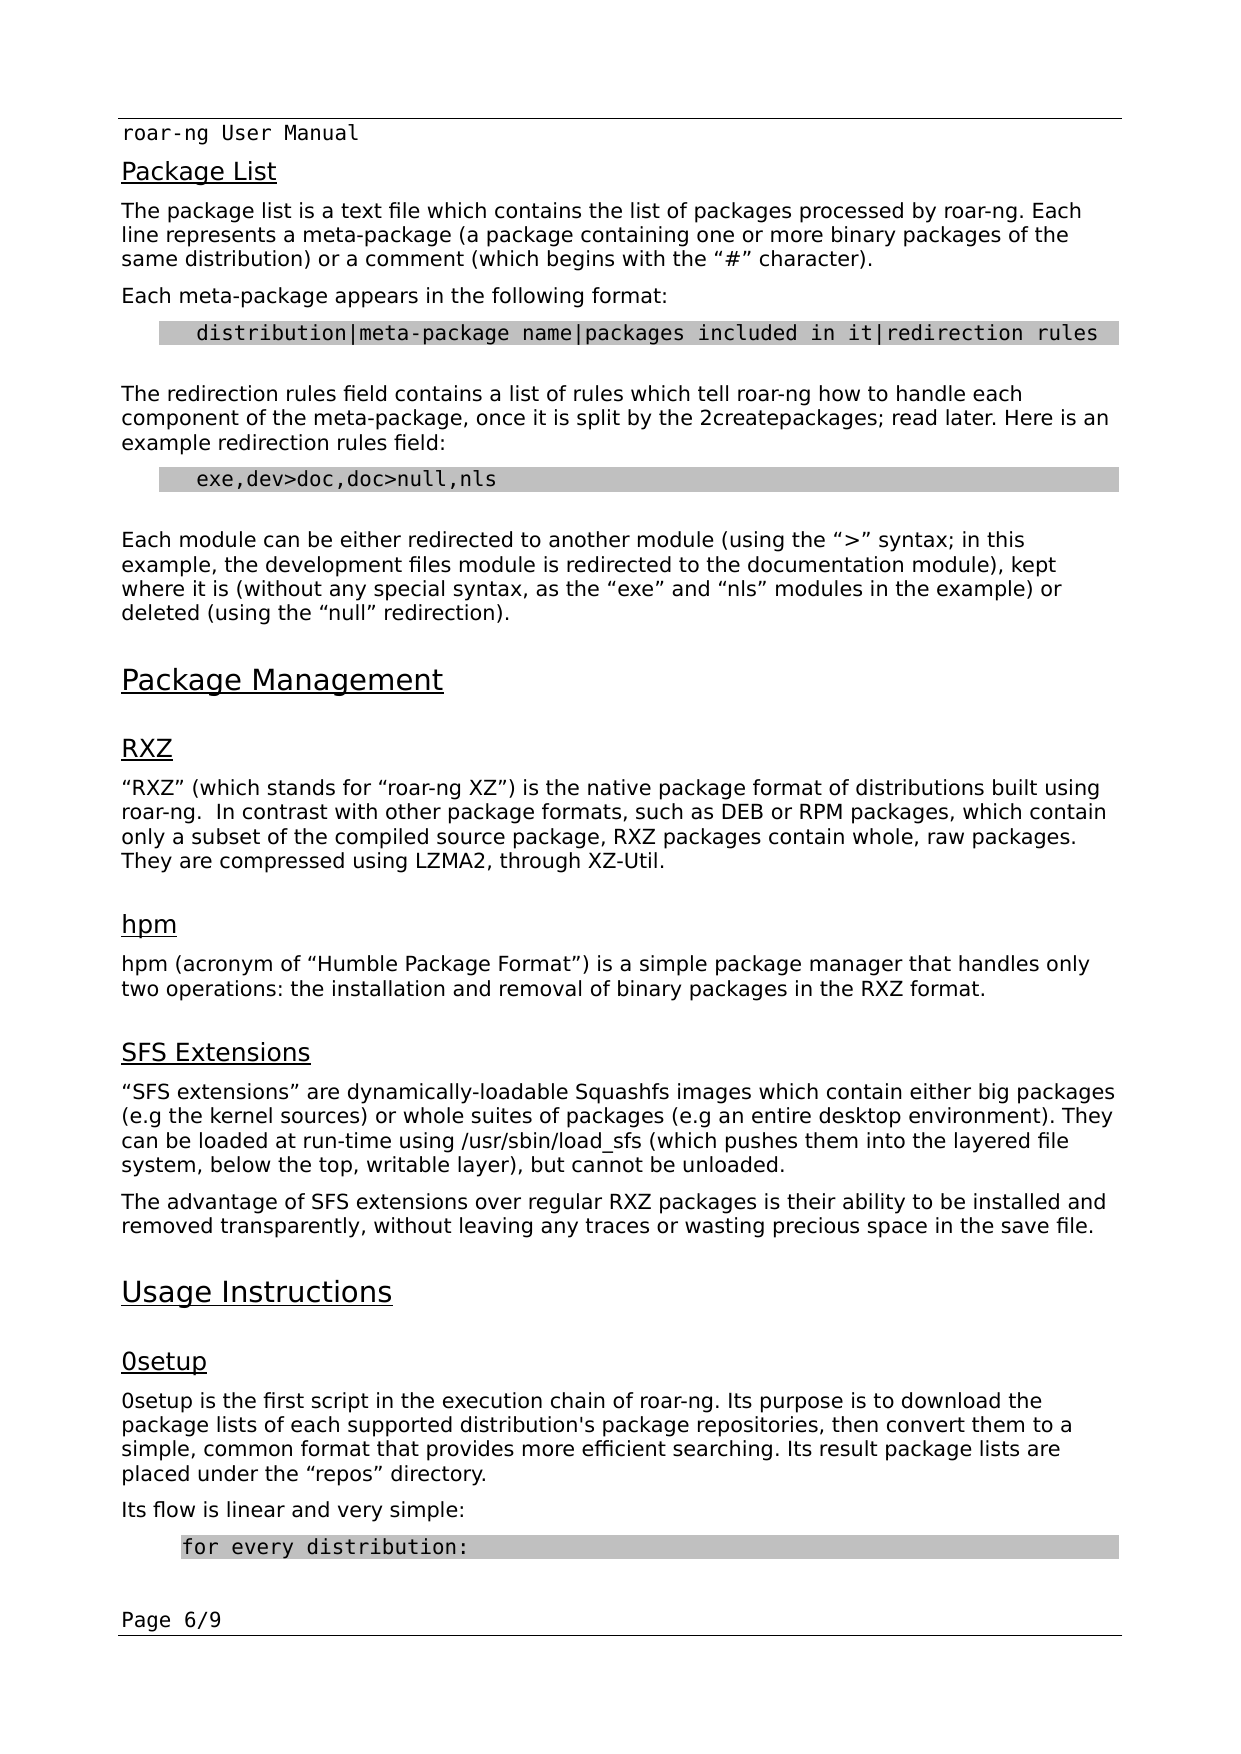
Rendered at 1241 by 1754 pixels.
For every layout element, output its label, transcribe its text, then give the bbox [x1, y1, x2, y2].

text The redirection rules field contains a list of rules which tell roar-ng how to handle each component of the meta-package, once it is split by the 2createpackages; read later. Here is an example redirection rules field: [121, 382, 1119, 455]
text The package list is a text file which contains the list of packages processed by roar-ng. Each line represents a meta-package (a package containing one or more binary packages of the same distribution) or a comment (which begins with the “#” character). [121, 199, 1119, 272]
text 0setup is the first script in the execution chain of roar-ng. Its purpose is to download the package lists of each supported distribution's package repositories, then convert them to a simple, common format that provides more efficient searching. Its result package lists are placed under the “repos” directory. [121, 1389, 1119, 1486]
text Each module can be either redirected to another module (using the “>” syntax; in this example, the development files module is redirected to the documentation module), kept where it is (without any special syntax, as the “exe” and “nls” modules in the example) or deleted (using the “null” redirection). [121, 528, 1119, 626]
subtitle RXZ [121, 734, 1119, 764]
list exe,dev>doc,doc>null,nls [159, 467, 1119, 492]
subtitle Package Management [121, 663, 1119, 697]
subtitle Usage Instructions [121, 1276, 1119, 1310]
subtitle 0setup [121, 1347, 1119, 1376]
subtitle hpm [121, 911, 1119, 940]
subtitle SFS Extensions [121, 1038, 1119, 1068]
list distribution|meta-package name|packages included in it|redirection rules [159, 321, 1119, 345]
text Its flow is linear and very simple: [121, 1498, 1119, 1523]
text “RXZ” (which stands for “roar-ng XZ”) is the native package format of distributions built using roar-ng. In contrast with other package formats, such as DEB or RPM packages, which contain only a subset of the compiled source package, RXZ packages contain whole, raw packages. They are compressed using LZMA2, through XZ-Util. [121, 776, 1119, 873]
text Each meta-package appears in the following format: [121, 284, 1119, 308]
subtitle Package List [121, 157, 1119, 186]
text The advantage of SFS extensions over regular RXZ packages is their ability to be installed and removed transparently, without leaving any traces or wasting precious space in the save file. [121, 1190, 1119, 1238]
text “SFS extensions” are dynamically-loadable Squashfs images which contain either big packages (e.g the kernel sources) or whole suites of packages (e.g an entire desktop environment). They can be loaded at run-time using /usr/sbin/load_sfs (which pushes them into the layered file system, below the top, writable layer), but cannot be unloaded. [121, 1080, 1119, 1177]
text hpm (acronym of “Humble Package Format”) is a simple package manager that handles only two operations: the installation and removal of binary packages in the RXZ format. [121, 952, 1119, 1001]
text for every distribution: [181, 1535, 1119, 1559]
